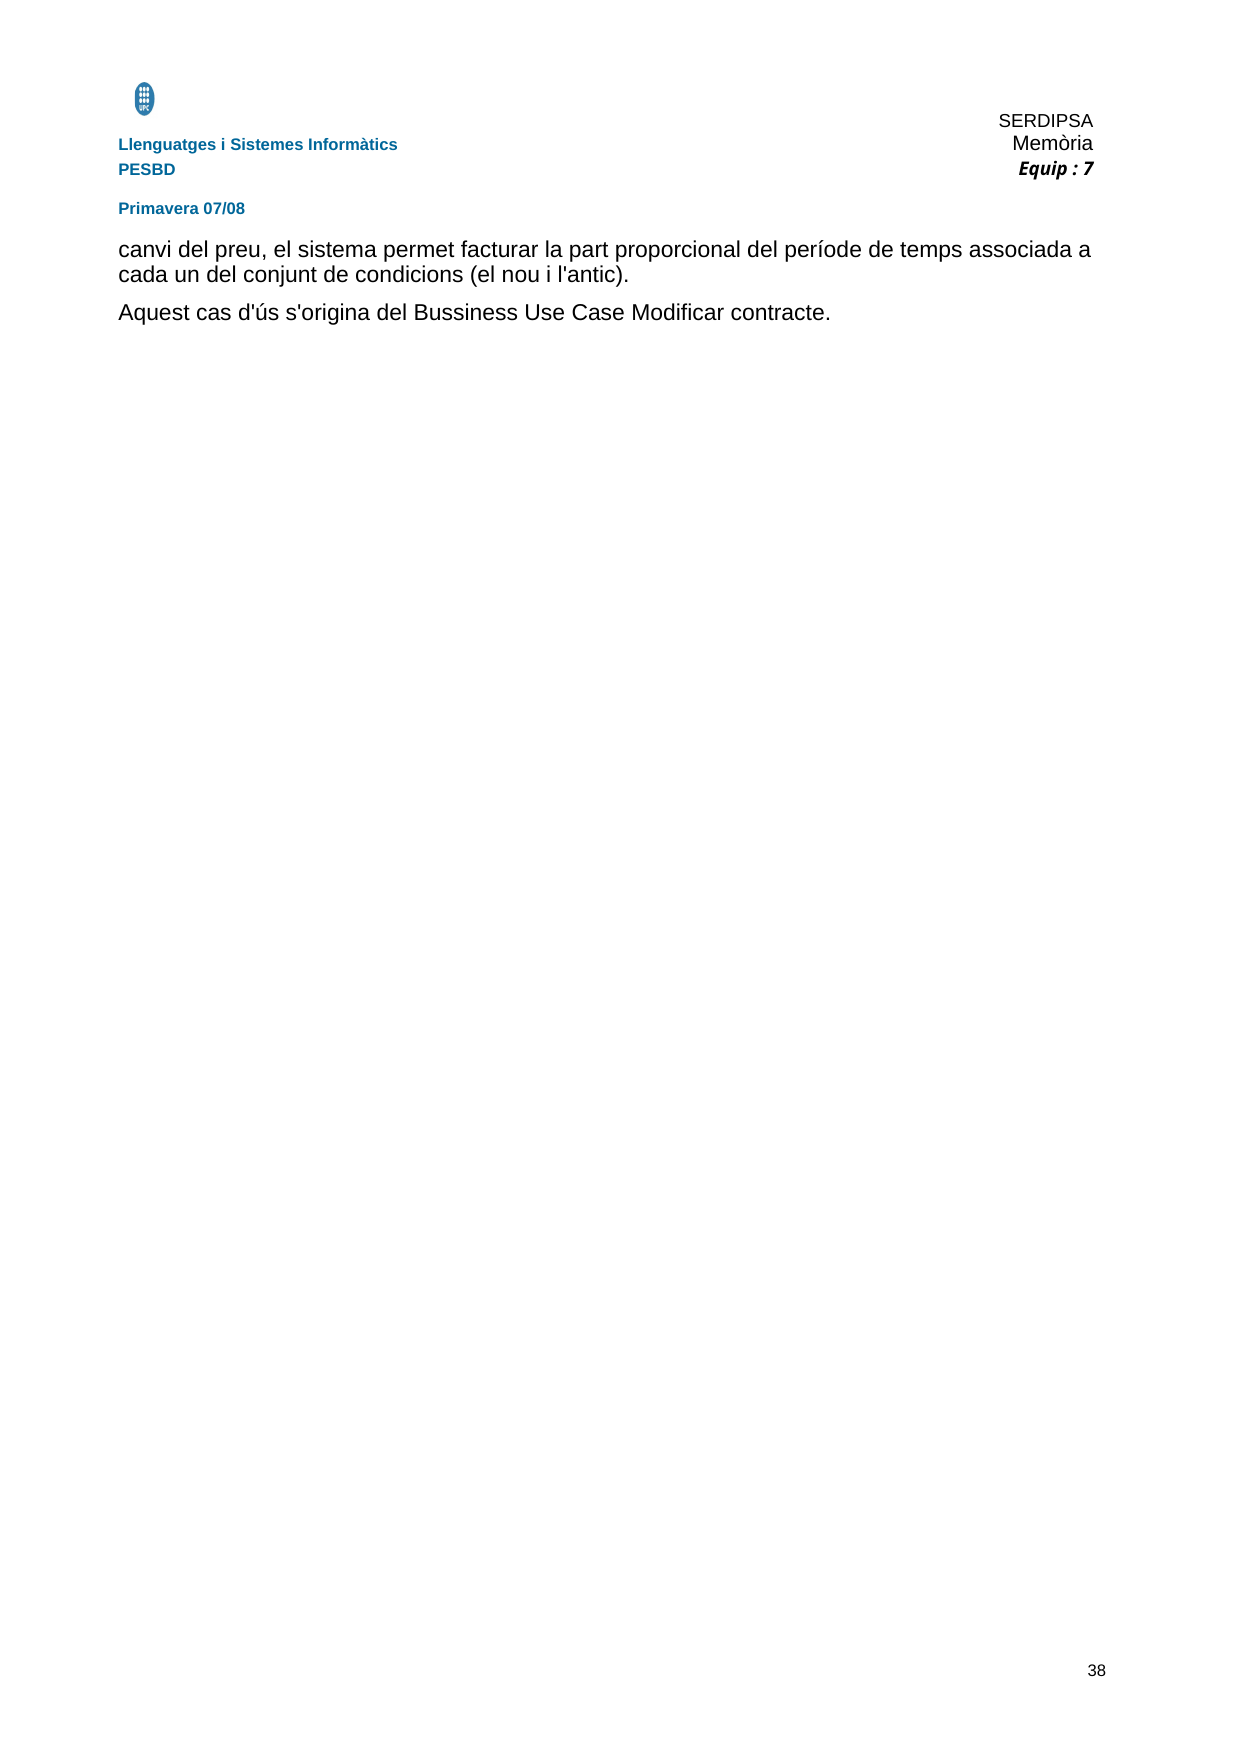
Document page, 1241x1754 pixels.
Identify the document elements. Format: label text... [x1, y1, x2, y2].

text canvi del preu, el sistema permet facturar la part proporcional del període de temps associada a cada un del conjunt de condicions (el nou i l'antic). [118, 236, 1106, 288]
text Aquest cas d'ús s'origina del Bussiness Use Case Modificar contracte. [118, 300, 1106, 326]
